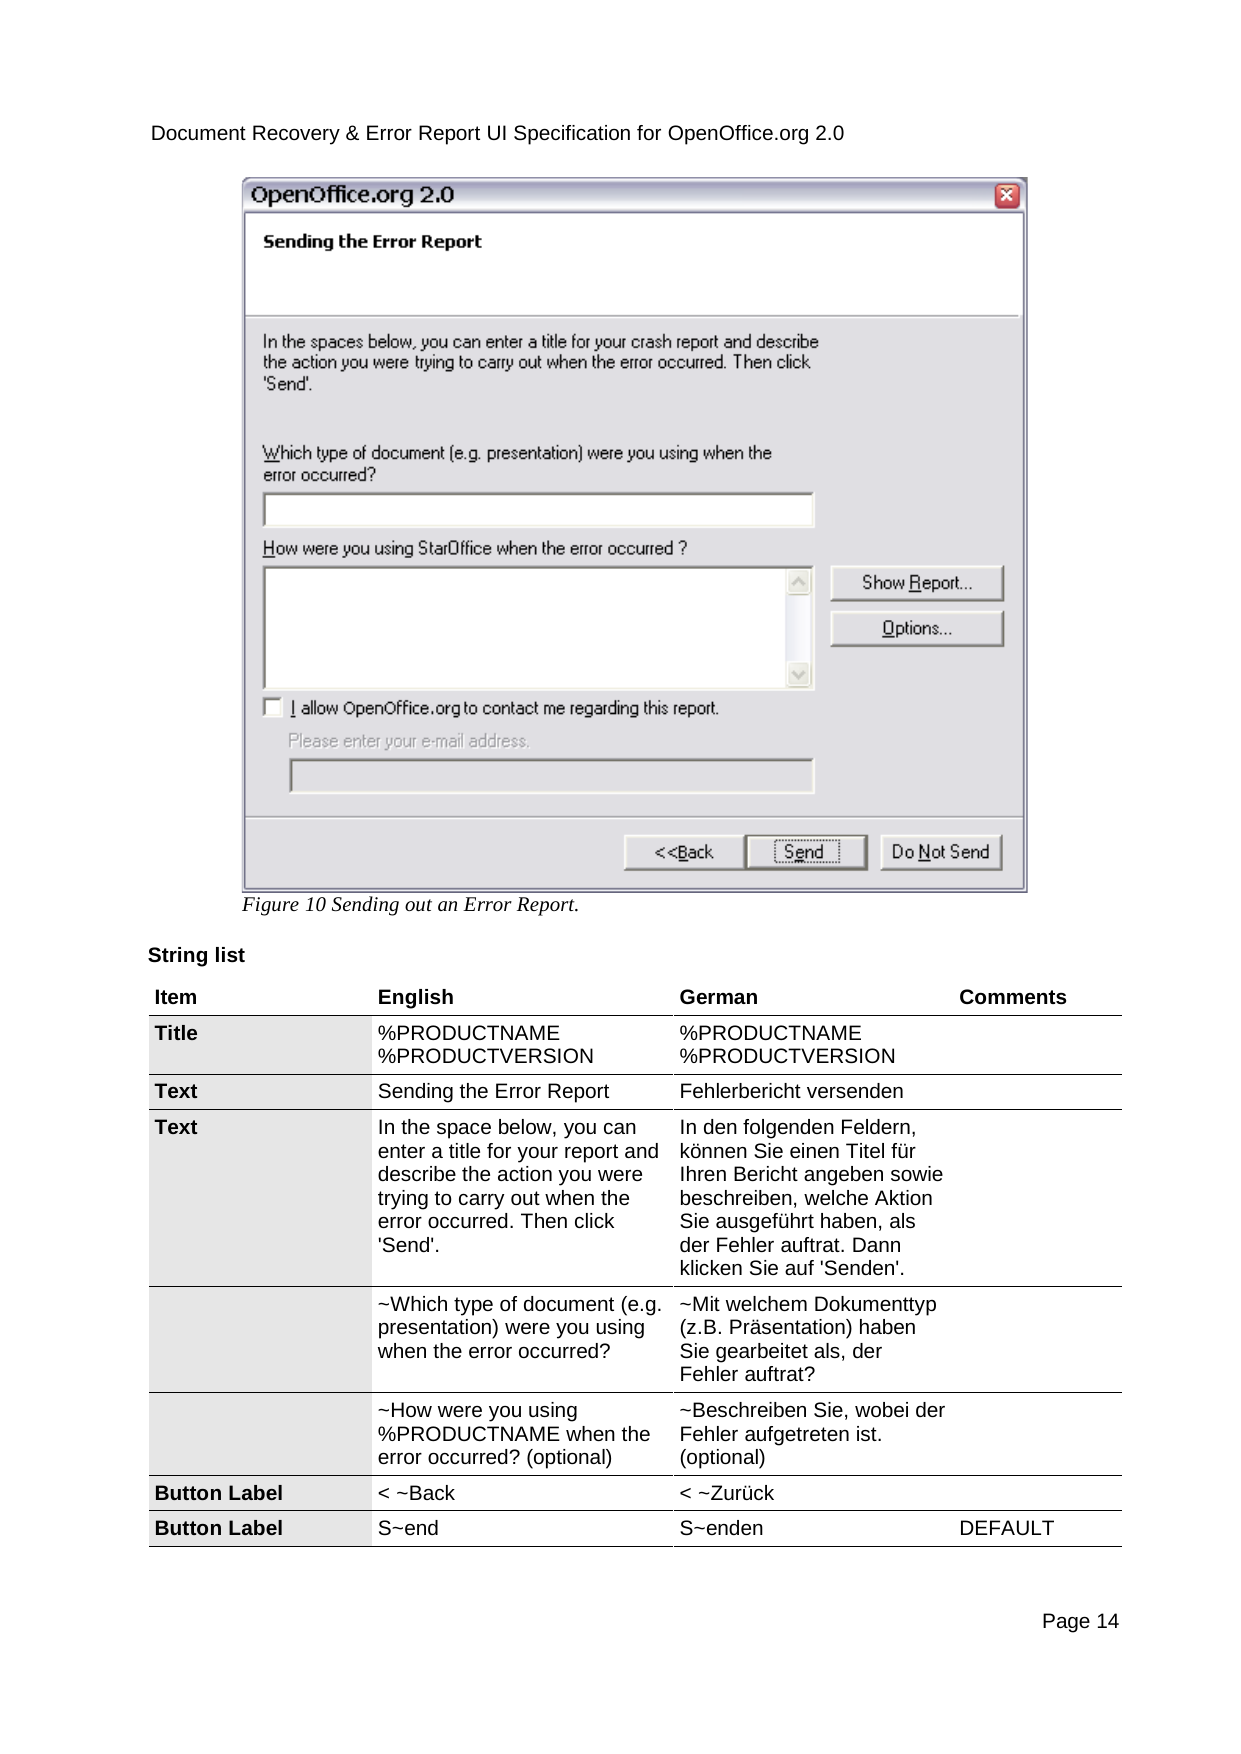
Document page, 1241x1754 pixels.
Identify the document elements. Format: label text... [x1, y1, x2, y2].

table_header Comments [953, 980, 1122, 1015]
table_cell In den folgenden Feldern, können Sie einen Titel für Ihren Bericht angeben sowie beschreiben, welche Aktion Sie ausgeführt haben, als der Fehler auftrat. Dann klicken Sie auf 'Senden'. [674, 1110, 953, 1286]
table_cell ~Beschreiben Sie, wobei der Fehler aufgetreten ist. (optional) [674, 1393, 953, 1475]
table_cell < ~Back [372, 1476, 673, 1510]
table_cell ~Mit welchem Dokumenttyp (z.B. Präsentation) haben Sie gearbeitet als, der Fehler auftrat? [674, 1287, 953, 1392]
table_cell Title [149, 1016, 372, 1074]
table_header German [674, 980, 953, 1015]
table_cell [953, 1016, 1122, 1074]
table_header English [372, 980, 673, 1015]
table_cell %PRODUCTNAME %PRODUCTVERSION [674, 1016, 953, 1074]
table_cell S~end [372, 1511, 673, 1546]
table_cell [953, 1075, 1122, 1109]
table_cell DEFAULT [953, 1511, 1122, 1546]
text Figure 10 Sending out an Error Report. [242, 893, 1028, 915]
table_cell Button Label [149, 1511, 372, 1546]
table_cell [953, 1476, 1122, 1510]
table_cell Button Label [149, 1476, 372, 1510]
table_cell [953, 1393, 1122, 1475]
table_cell Text [149, 1075, 372, 1109]
table_cell Sending the Error Report [372, 1075, 673, 1109]
table_header Item [149, 980, 372, 1015]
table_cell Text [149, 1110, 372, 1286]
table_cell < ~Zurück [674, 1476, 953, 1510]
table_cell ~How were you using %PRODUCTNAME when the error occurred? (optional) [372, 1393, 673, 1475]
table_cell [953, 1287, 1122, 1392]
table_cell Fehlerbericht versenden [674, 1075, 953, 1109]
table_cell [953, 1110, 1122, 1286]
table_cell ~Which type of document (e.g. presentation) were you using when the error occurred? [372, 1287, 673, 1392]
table_cell [149, 1393, 372, 1475]
table_cell In the space below, you can enter a title for your report and describe the action you were trying to carry out when the error occurred. Then click 'Send'. [372, 1110, 673, 1286]
table_cell S~enden [674, 1511, 953, 1546]
table_cell %PRODUCTNAME %PRODUCTVERSION [372, 1016, 673, 1074]
table_cell [149, 1287, 372, 1392]
text String list [148, 943, 1122, 967]
